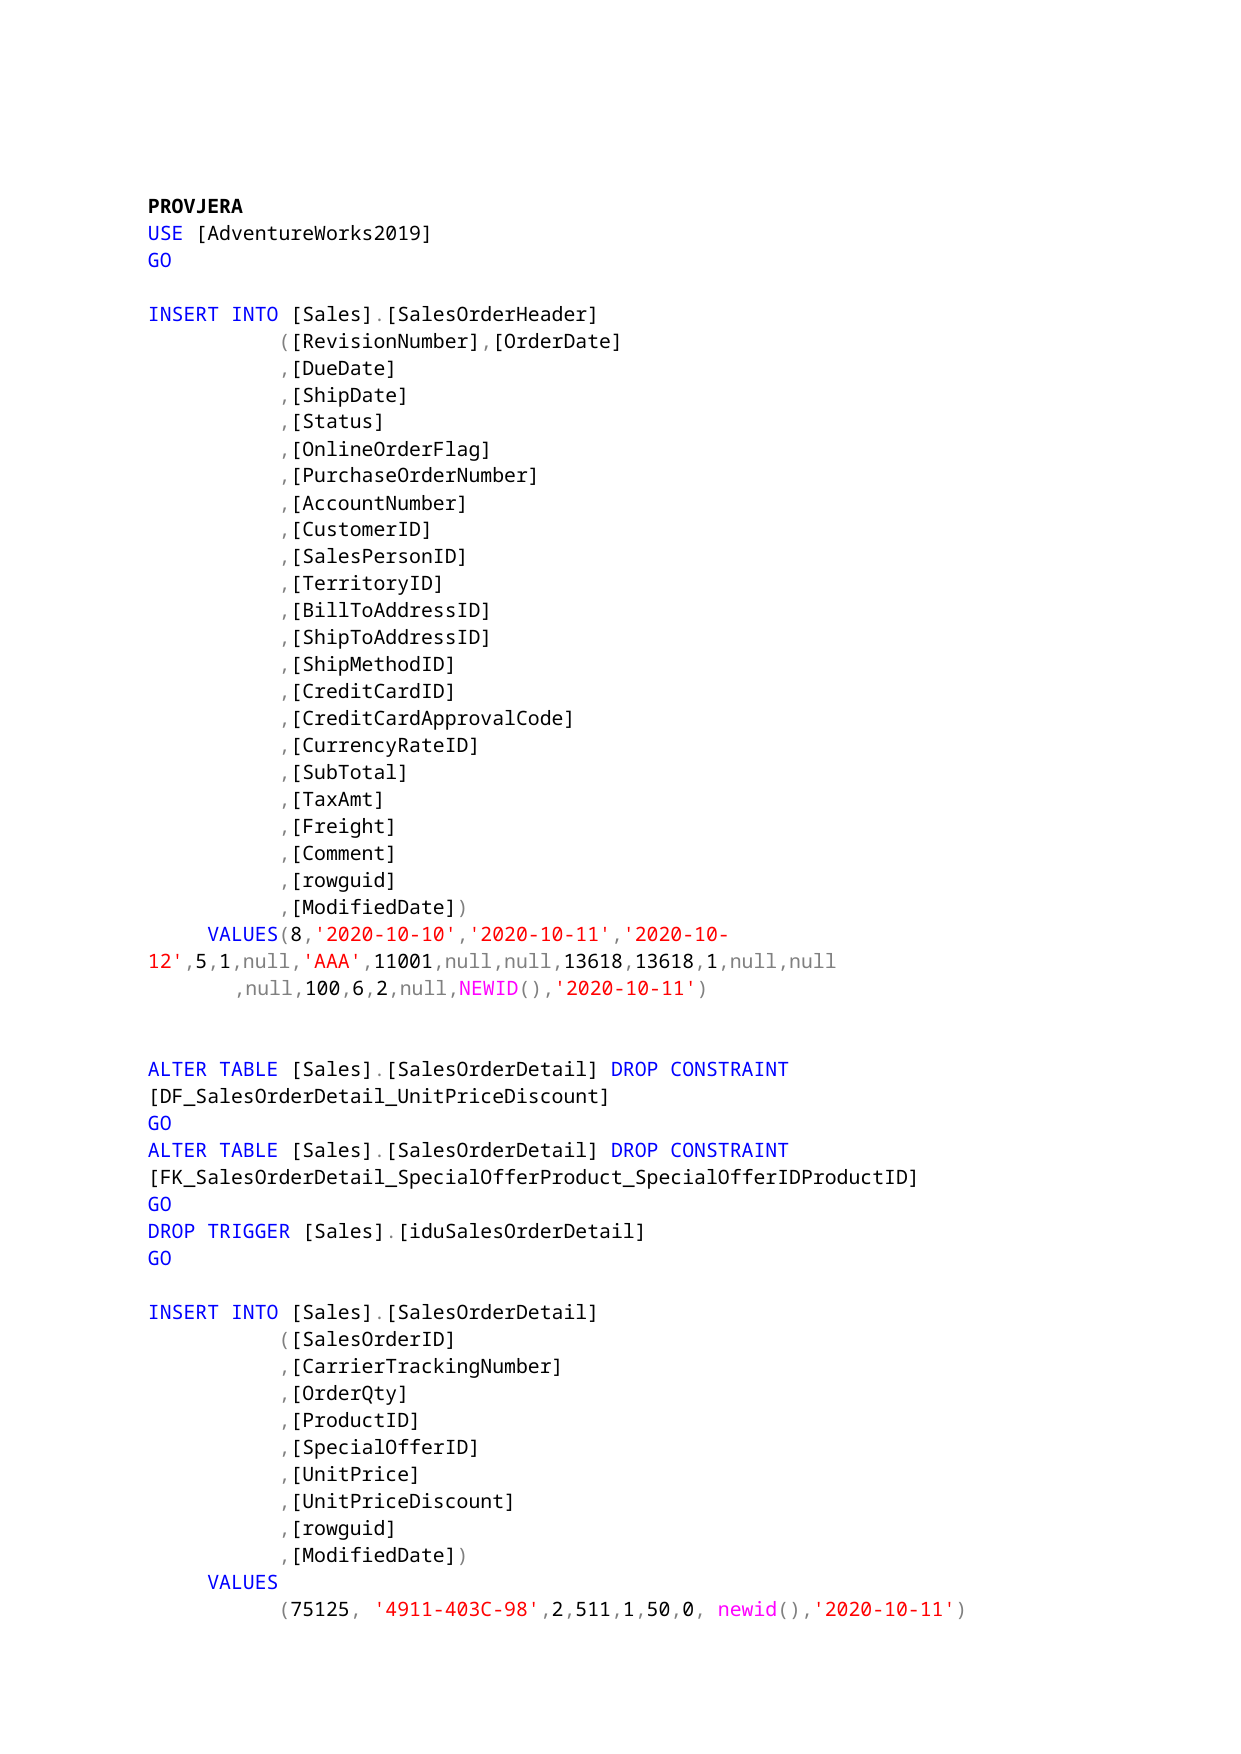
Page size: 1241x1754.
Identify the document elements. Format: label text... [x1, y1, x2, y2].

text ,[Freight] [148, 812, 1093, 839]
text ,[ProductID] [148, 1406, 1093, 1433]
text GO [148, 1244, 1093, 1271]
text ,null,100,6,2,null,NEWID(),'2020-10-11') [148, 974, 1093, 1001]
text ,[ModifiedDate]) [148, 893, 1093, 920]
text ALTER TABLE [Sales].[SalesOrderDetail] DROP CONSTRAINT [FK_SalesOrderDetail_SpecialOfferProduct_SpecialOfferIDProductID] [148, 1136, 1093, 1190]
text ,[UnitPriceDiscount] [148, 1487, 1093, 1514]
text ,[CarrierTrackingNumber] [148, 1352, 1093, 1379]
text GO [148, 1109, 1093, 1136]
text ,[AccountNumber] [148, 489, 1093, 516]
text ,[ModifiedDate]) [148, 1541, 1093, 1568]
text ,[rowguid] [148, 1514, 1093, 1541]
text ALTER TABLE [Sales].[SalesOrderDetail] DROP CONSTRAINT [DF_SalesOrderDetail_UnitPriceDiscount] [148, 1055, 1093, 1109]
text ,[UnitPrice] [148, 1460, 1093, 1487]
text ,[CreditCardApprovalCode] [148, 704, 1093, 732]
text DROP TRIGGER [Sales].[iduSalesOrderDetail] [148, 1217, 1093, 1244]
text ,[OnlineOrderFlag] [148, 435, 1093, 462]
text USE [AdventureWorks2019] [148, 219, 1093, 246]
text ,[DueDate] [148, 354, 1093, 381]
text GO [148, 1190, 1093, 1217]
text ,[BillToAddressID] [148, 597, 1093, 624]
text ([RevisionNumber],[OrderDate] [148, 327, 1093, 354]
text ,[TerritoryID] [148, 570, 1093, 597]
text ,[OrderQty] [148, 1379, 1093, 1406]
text ,[PurchaseOrderNumber] [148, 462, 1093, 489]
text ,[ShipMethodID] [148, 651, 1093, 678]
text ,[TaxAmt] [148, 786, 1093, 812]
text ,[CurrencyRateID] [148, 732, 1093, 758]
text ,[Comment] [148, 839, 1093, 866]
text VALUES [148, 1568, 1093, 1595]
text ,[SpecialOfferID] [148, 1433, 1093, 1460]
text ,[rowguid] [148, 866, 1093, 893]
text ,[SalesPersonID] [148, 543, 1093, 570]
text INSERT INTO [Sales].[SalesOrderDetail] [148, 1298, 1093, 1325]
text PROVJERA [148, 192, 1093, 219]
text INSERT INTO [Sales].[SalesOrderHeader] [148, 300, 1093, 327]
text VALUES(8,'2020-10-10','2020-10-11','2020-10-12',5,1,null,'AAA',11001,null,null,13618,13618,1,null,null [148, 920, 1093, 974]
text ,[ShipToAddressID] [148, 624, 1093, 651]
text ([SalesOrderID] [148, 1325, 1093, 1352]
text ,[SubTotal] [148, 758, 1093, 786]
text ,[CustomerID] [148, 516, 1093, 543]
text ,[ShipDate] [148, 381, 1093, 408]
text GO [148, 246, 1093, 273]
text (75125, '4911-403C-98',2,511,1,50,0, newid(),'2020-10-11') [148, 1595, 1093, 1622]
text ,[CreditCardID] [148, 678, 1093, 704]
text ,[Status] [148, 408, 1093, 435]
